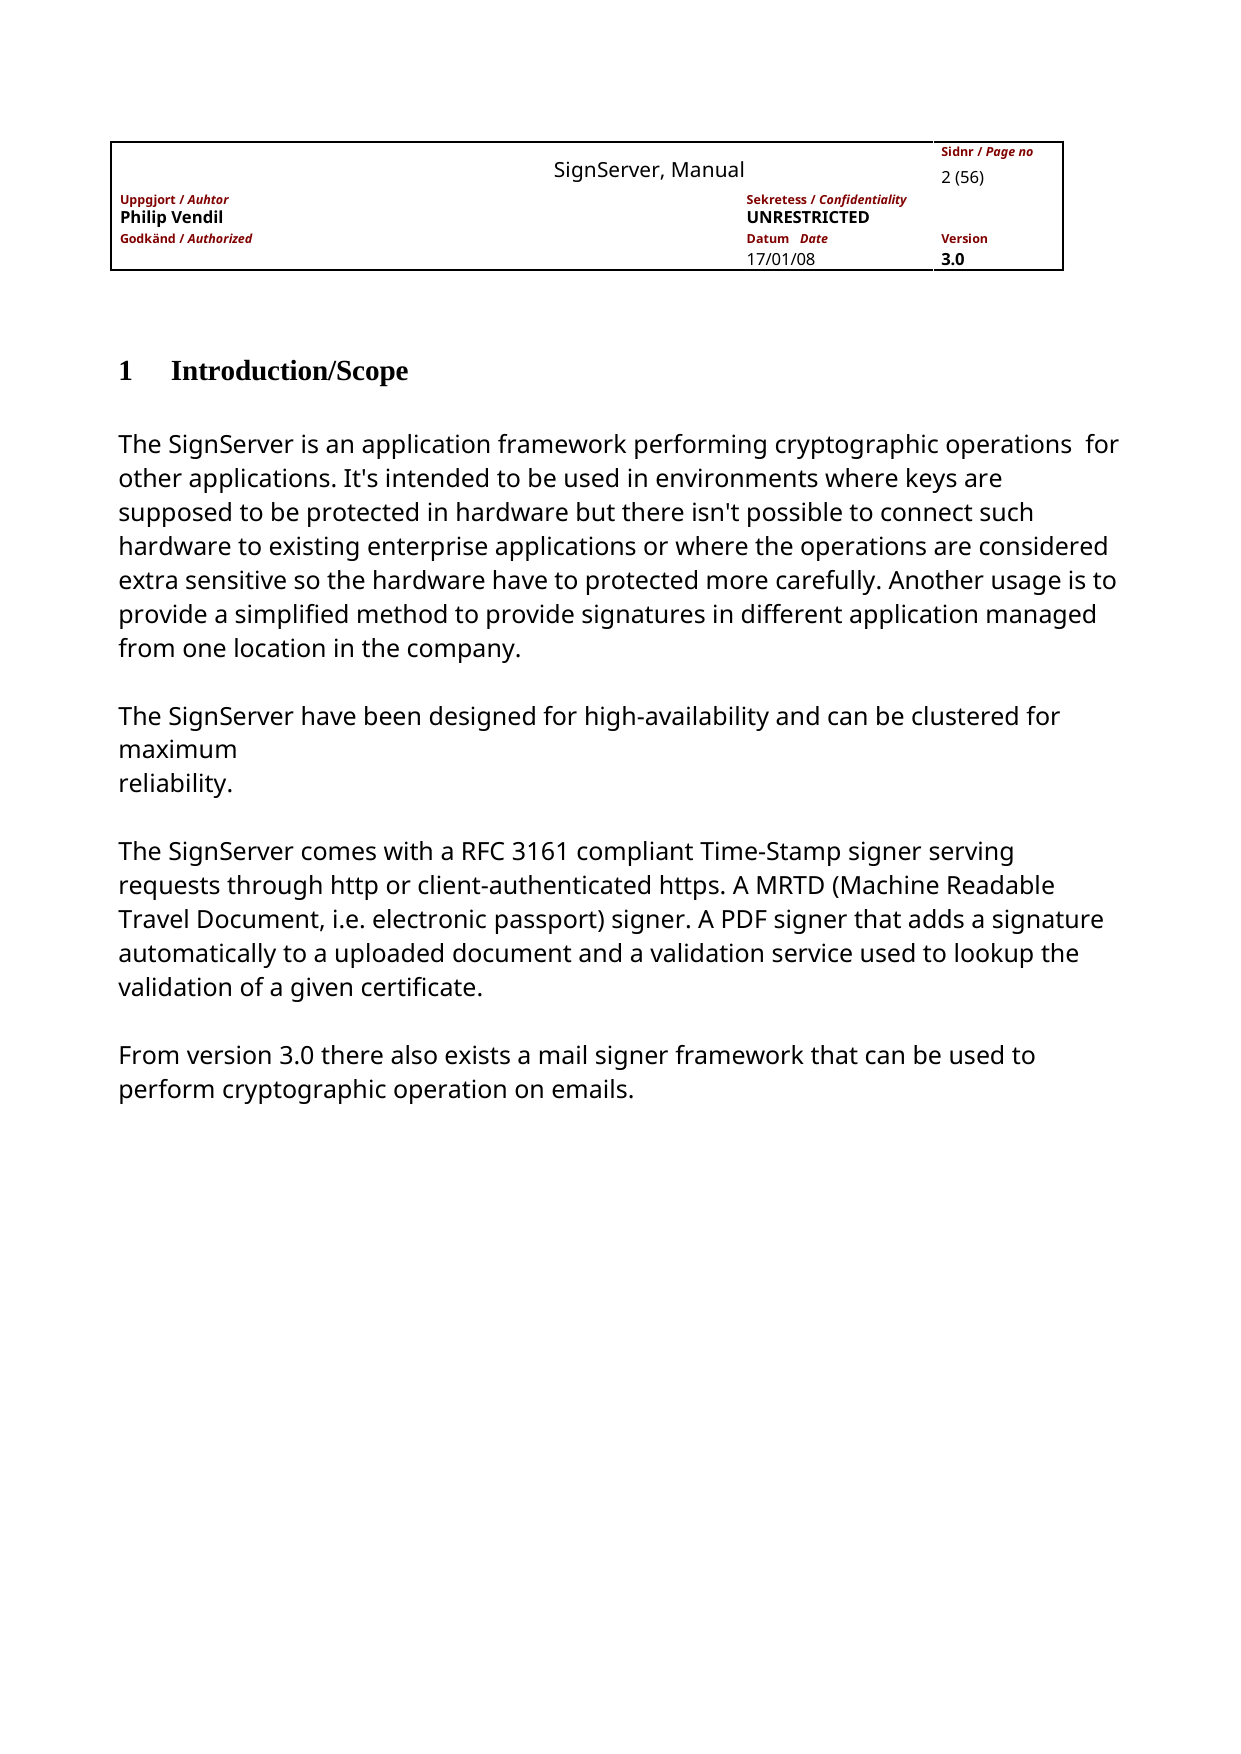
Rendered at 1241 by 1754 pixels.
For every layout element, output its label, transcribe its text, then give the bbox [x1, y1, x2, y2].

text The SignServer have been designed for high-availability and can be clustered for maximum [118, 698, 1122, 766]
text The SignServer comes with a RFC 3161 compliant Time-Stamp signer serving requests through http or client-authenticated https. A MRTD (Machine Readable Travel Document, i.e. electronic passport) signer. A PDF signer that adds a signature automatically to a uploaded document and a validation service used to lookup the validation of a given certificate. [118, 834, 1122, 1004]
text reliability. [118, 766, 1122, 834]
text The SignServer is an application framework performing cryptographic operations for other applications. It's intended to be used in environments where keys are supposed to be protected in hardware but there isn't possible to connect such hardware to existing enterprise applications or where the operations are considered extra sensitive so the hardware have to protected more carefully. Another usage is to provide a simplified method to provide signatures in different application managed from one location in the company. [118, 427, 1122, 698]
text From version 3.0 there also exists a mail signer framework that can be used to perform cryptographic operation on emails. [118, 1038, 1122, 1106]
subtitle Introduction/Scope [118, 354, 1122, 386]
